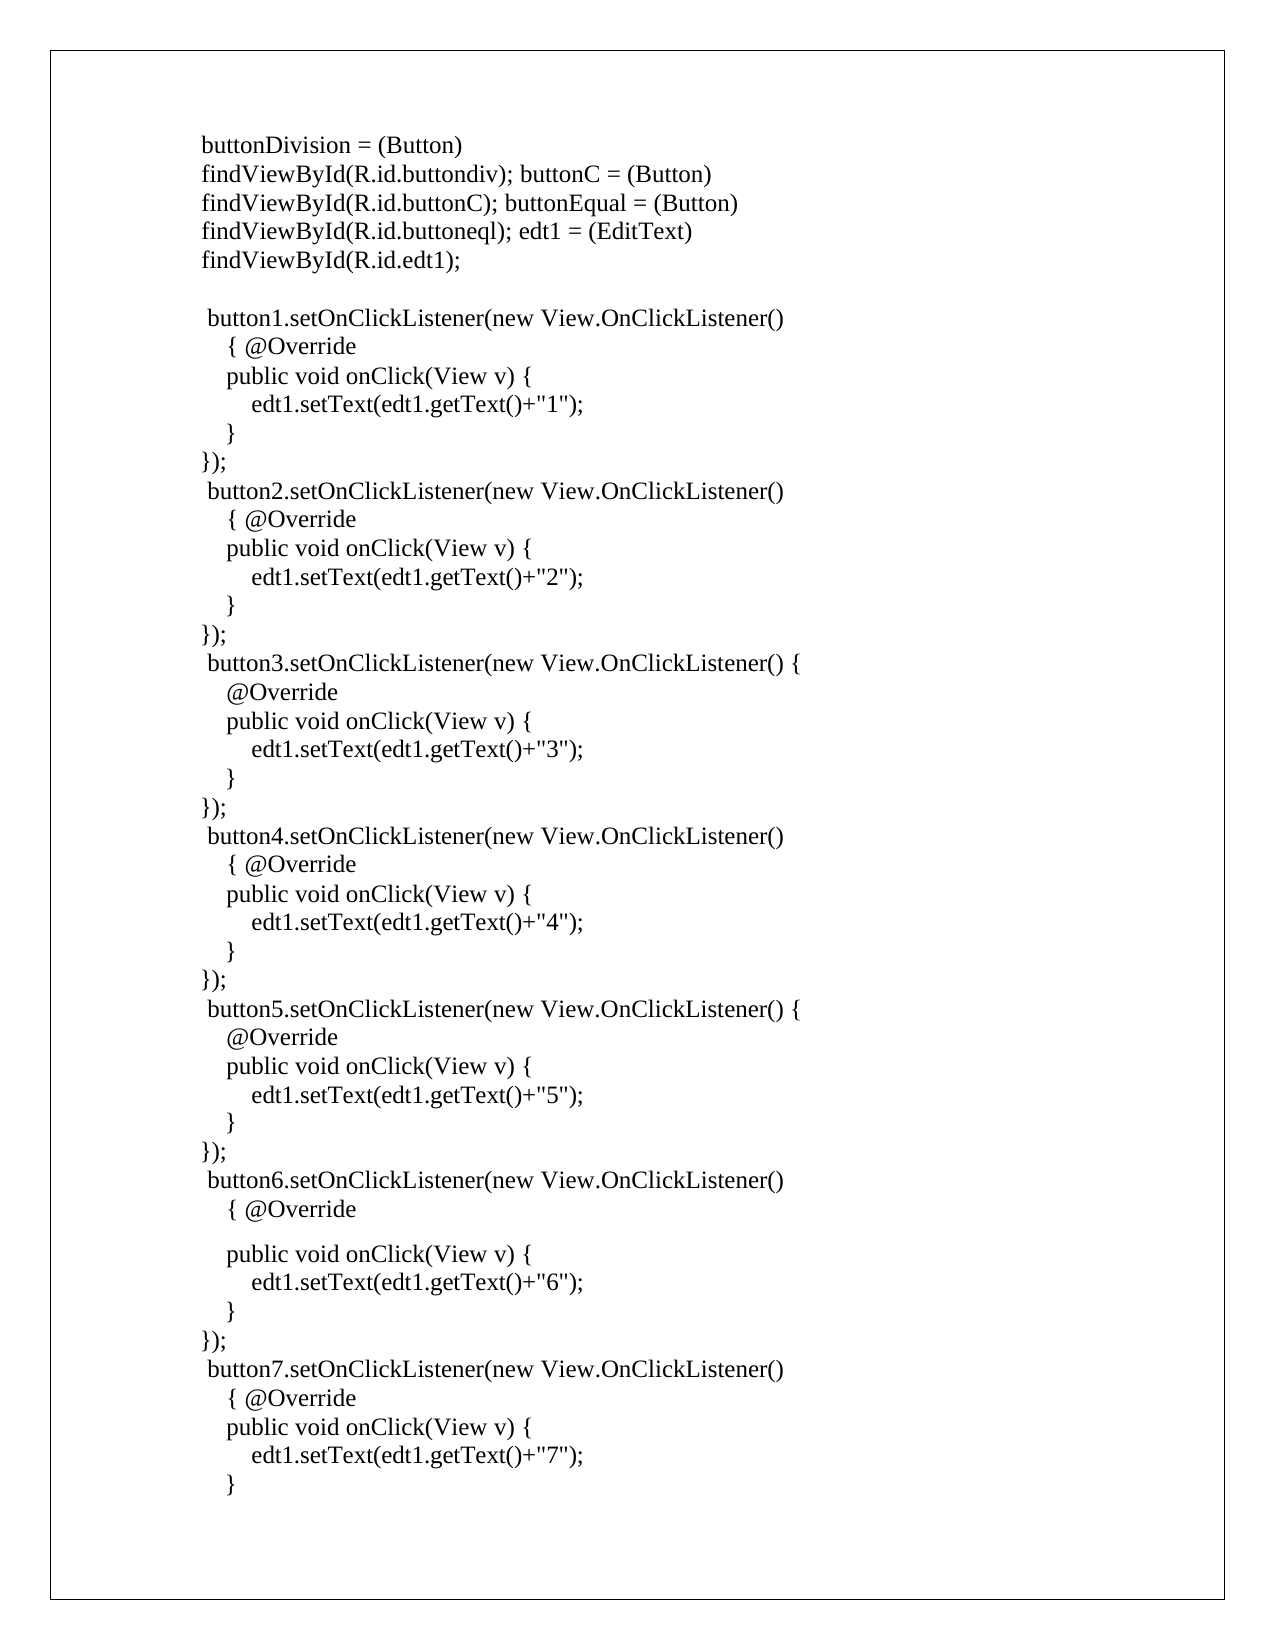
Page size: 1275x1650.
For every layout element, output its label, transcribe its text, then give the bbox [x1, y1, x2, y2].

text }); [111, 1137, 227, 1165]
text public void onClick(View v) { edt1.setText(edt1.getText()+"2"); [226, 533, 681, 590]
text button2.setOnClickListener(new View.OnClickListener() { @Override [207, 476, 801, 533]
text } [111, 1469, 236, 1498]
text button5.setOnClickListener(new View.OnClickListener() { @Override [207, 994, 802, 1051]
text public void onClick(View v) { edt1.setText(edt1.getText()+"6"); [226, 1239, 681, 1296]
text }); [111, 619, 227, 648]
text public void onClick(View v) { edt1.setText(edt1.getText()+"1"); [226, 361, 681, 418]
text public void onClick(View v) { edt1.setText(edt1.getText()+"3"); [226, 706, 681, 763]
text public void onClick(View v) { edt1.setText(edt1.getText()+"4"); [226, 879, 681, 936]
text } [111, 1297, 236, 1325]
text }); [111, 1325, 227, 1354]
text } [111, 763, 236, 792]
text button4.setOnClickListener(new View.OnClickListener() { @Override [207, 821, 801, 878]
text button7.setOnClickListener(new View.OnClickListener() { @Override [207, 1354, 801, 1411]
text button1.setOnClickListener(new View.OnClickListener() { @Override [207, 303, 801, 360]
text } [111, 1109, 236, 1136]
text } [111, 591, 236, 619]
text button3.setOnClickListener(new View.OnClickListener() { @Override [207, 648, 802, 706]
text public void onClick(View v) { edt1.setText(edt1.getText()+"7"); [226, 1412, 681, 1469]
text button6.setOnClickListener(new View.OnClickListener() { @Override [207, 1165, 801, 1223]
text } [111, 418, 236, 447]
text }); [111, 792, 227, 821]
text buttonDivision = (Button) findViewById(R.id.buttondiv); buttonC = (Button) findViewById(R.id.buttonC); buttonEqual = (Button) findViewById(R.id.buttoneql); edt1 = (EditText) findViewById(R.id.edt1); [201, 130, 779, 274]
text public void onClick(View v) { edt1.setText(edt1.getText()+"5"); [226, 1051, 681, 1109]
text }); [111, 965, 227, 993]
text }); [111, 447, 227, 475]
text } [111, 936, 236, 965]
